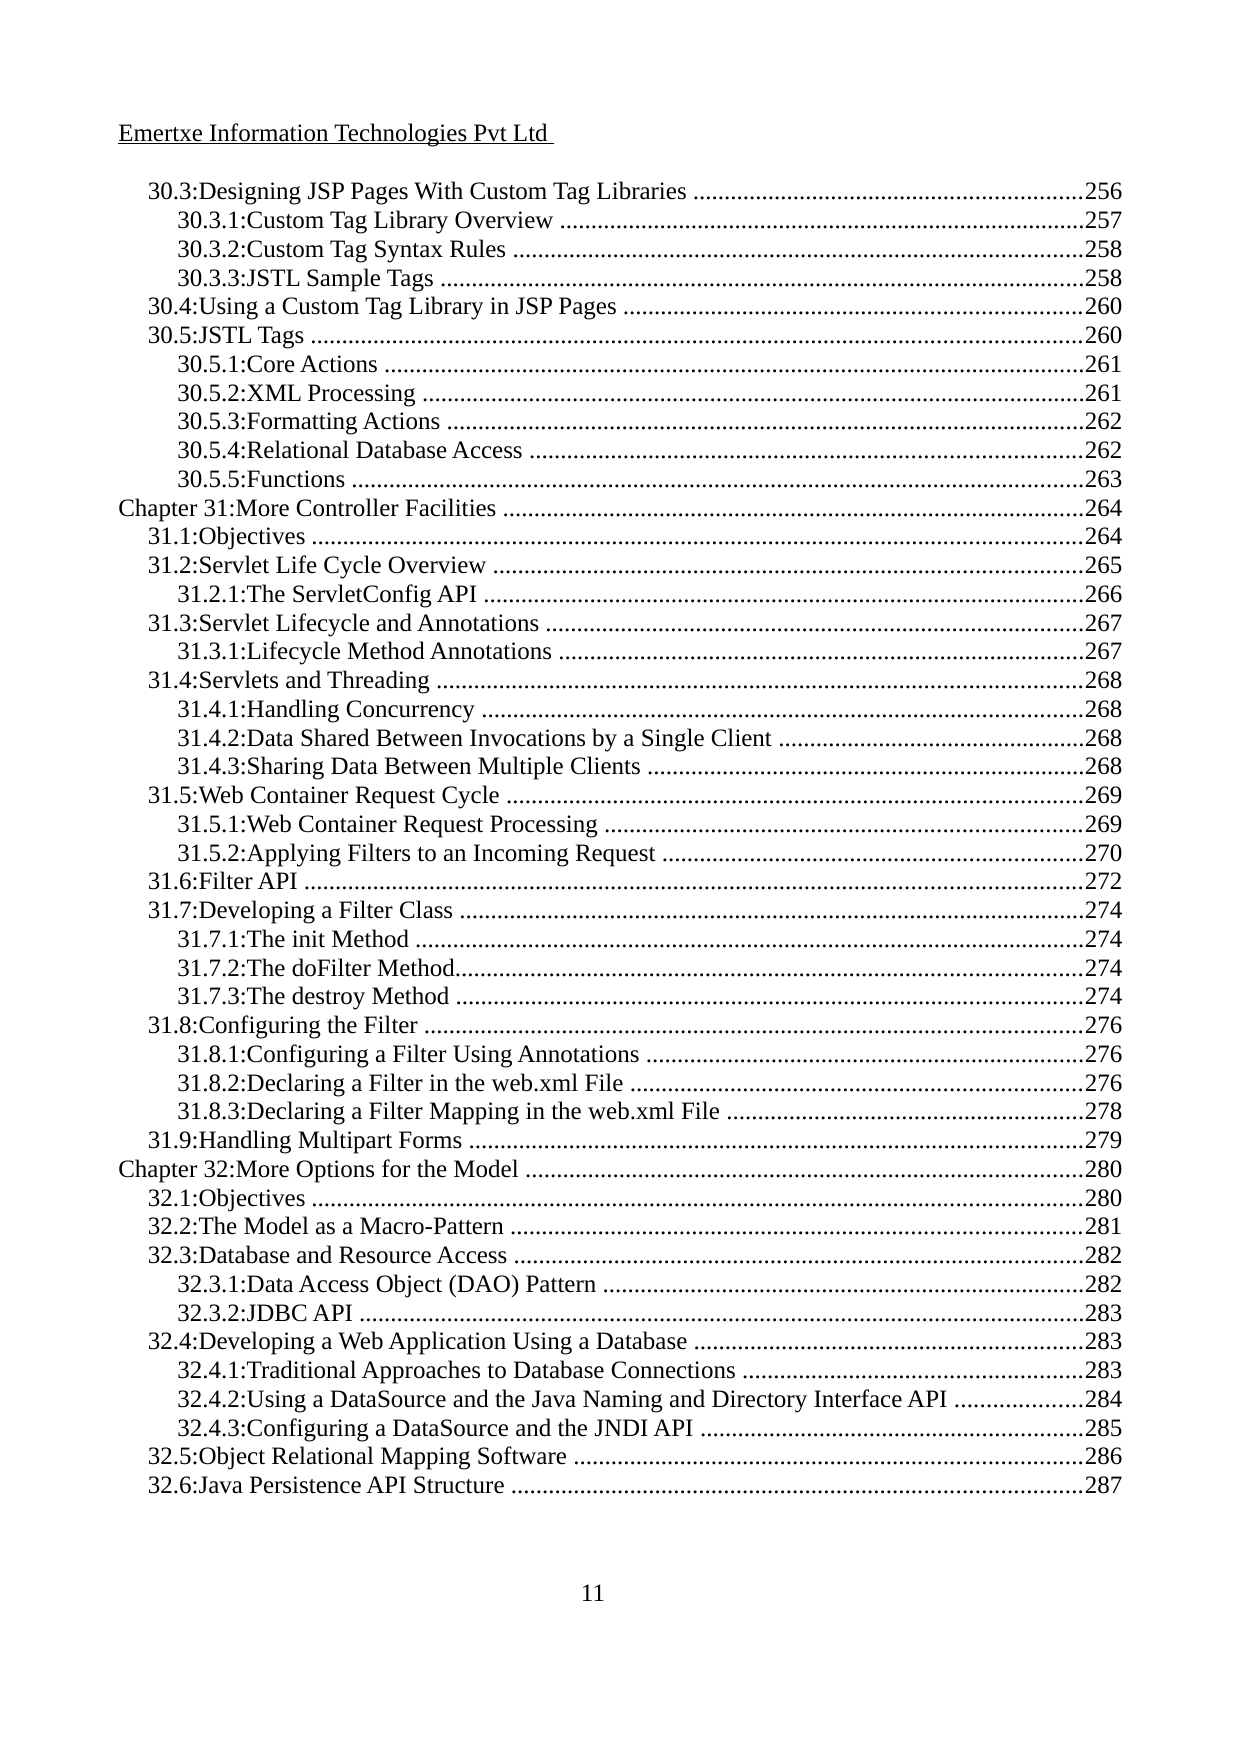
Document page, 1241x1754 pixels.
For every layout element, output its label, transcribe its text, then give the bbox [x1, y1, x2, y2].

text 32.5:Object Relational Mapping Software 286 [148, 1441, 1122, 1470]
text 30.5.2:XML Processing 261 [177, 378, 1122, 406]
text 31.8:Configuring the Filter 276 [148, 1010, 1122, 1039]
text 31.1:Objectives 264 [148, 521, 1122, 550]
text 32.4.2:Using a DataSource and the Java Naming and Directory Interface API 284 [177, 1384, 1122, 1413]
text 31.4.1:Handling Concurrency 268 [177, 694, 1122, 723]
text 31.8.2:Declaring a Filter in the web.xml File 276 [177, 1068, 1122, 1096]
text 31.5.2:Applying Filters to an Incoming Request 270 [177, 838, 1122, 866]
text 30.3.3:JSTL Sample Tags 258 [177, 263, 1122, 291]
text 30.5.4:Relational Database Access 262 [177, 435, 1122, 464]
text 32.2:The Model as a Macro-Pattern 281 [148, 1211, 1122, 1240]
text 31.6:Filter API 272 [148, 866, 1122, 895]
text 32.4.3:Configuring a DataSource and the JNDI API 285 [177, 1413, 1122, 1441]
text 30.3.2:Custom Tag Syntax Rules 258 [177, 234, 1122, 263]
text 31.3.1:Lifecycle Method Annotations 267 [177, 636, 1122, 665]
text 32.4:Developing a Web Application Using a Database 283 [148, 1326, 1122, 1355]
text 31.7.3:The destroy Method 274 [177, 981, 1122, 1010]
text 32.1:Objectives 280 [148, 1183, 1122, 1211]
text 30.3:Designing JSP Pages With Custom Tag Libraries 256 [148, 176, 1122, 205]
text 31.4:Servlets and Threading 268 [148, 665, 1122, 694]
text 31.2:Servlet Life Cycle Overview 265 [148, 550, 1122, 579]
text 32.3.2:JDBC API 283 [177, 1298, 1122, 1326]
text 31.7:Developing a Filter Class 274 [148, 895, 1122, 924]
text 32.3.1:Data Access Object (DAO) Pattern 282 [177, 1269, 1122, 1298]
text 31.8.3:Declaring a Filter Mapping in the web.xml File 278 [177, 1096, 1122, 1125]
text Chapter 31:More Controller Facilities 264 [118, 493, 1122, 521]
text 30.3.1:Custom Tag Library Overview 257 [177, 205, 1122, 234]
text 32.4.1:Traditional Approaches to Database Connections 283 [177, 1355, 1122, 1384]
text 32.6:Java Persistence API Structure 287 [148, 1470, 1122, 1499]
text 31.8.1:Configuring a Filter Using Annotations 276 [177, 1039, 1122, 1068]
text 31.3:Servlet Lifecycle and Annotations 267 [148, 608, 1122, 636]
text 31.5:Web Container Request Cycle 269 [148, 780, 1122, 809]
text 31.4.3:Sharing Data Between Multiple Clients 268 [177, 751, 1122, 780]
text 30.5:JSTL Tags 260 [148, 320, 1122, 349]
text 30.5.5:Functions 263 [177, 464, 1122, 493]
text 31.5.1:Web Container Request Processing 269 [177, 809, 1122, 838]
text 30.5.3:Formatting Actions 262 [177, 406, 1122, 435]
text 30.4:Using a Custom Tag Library in JSP Pages 260 [148, 291, 1122, 320]
text 31.9:Handling Multipart Forms 279 [148, 1125, 1122, 1154]
text 30.5.1:Core Actions 261 [177, 349, 1122, 378]
text Chapter 32:More Options for the Model 280 [118, 1154, 1122, 1183]
text 31.7.2:The doFilter Method 274 [177, 953, 1122, 981]
text 32.3:Database and Resource Access 282 [148, 1240, 1122, 1269]
text 31.2.1:The ServletConfig API 266 [177, 579, 1122, 608]
text 31.7.1:The init Method 274 [177, 924, 1122, 953]
text 31.4.2:Data Shared Between Invocations by a Single Client 268 [177, 723, 1122, 751]
